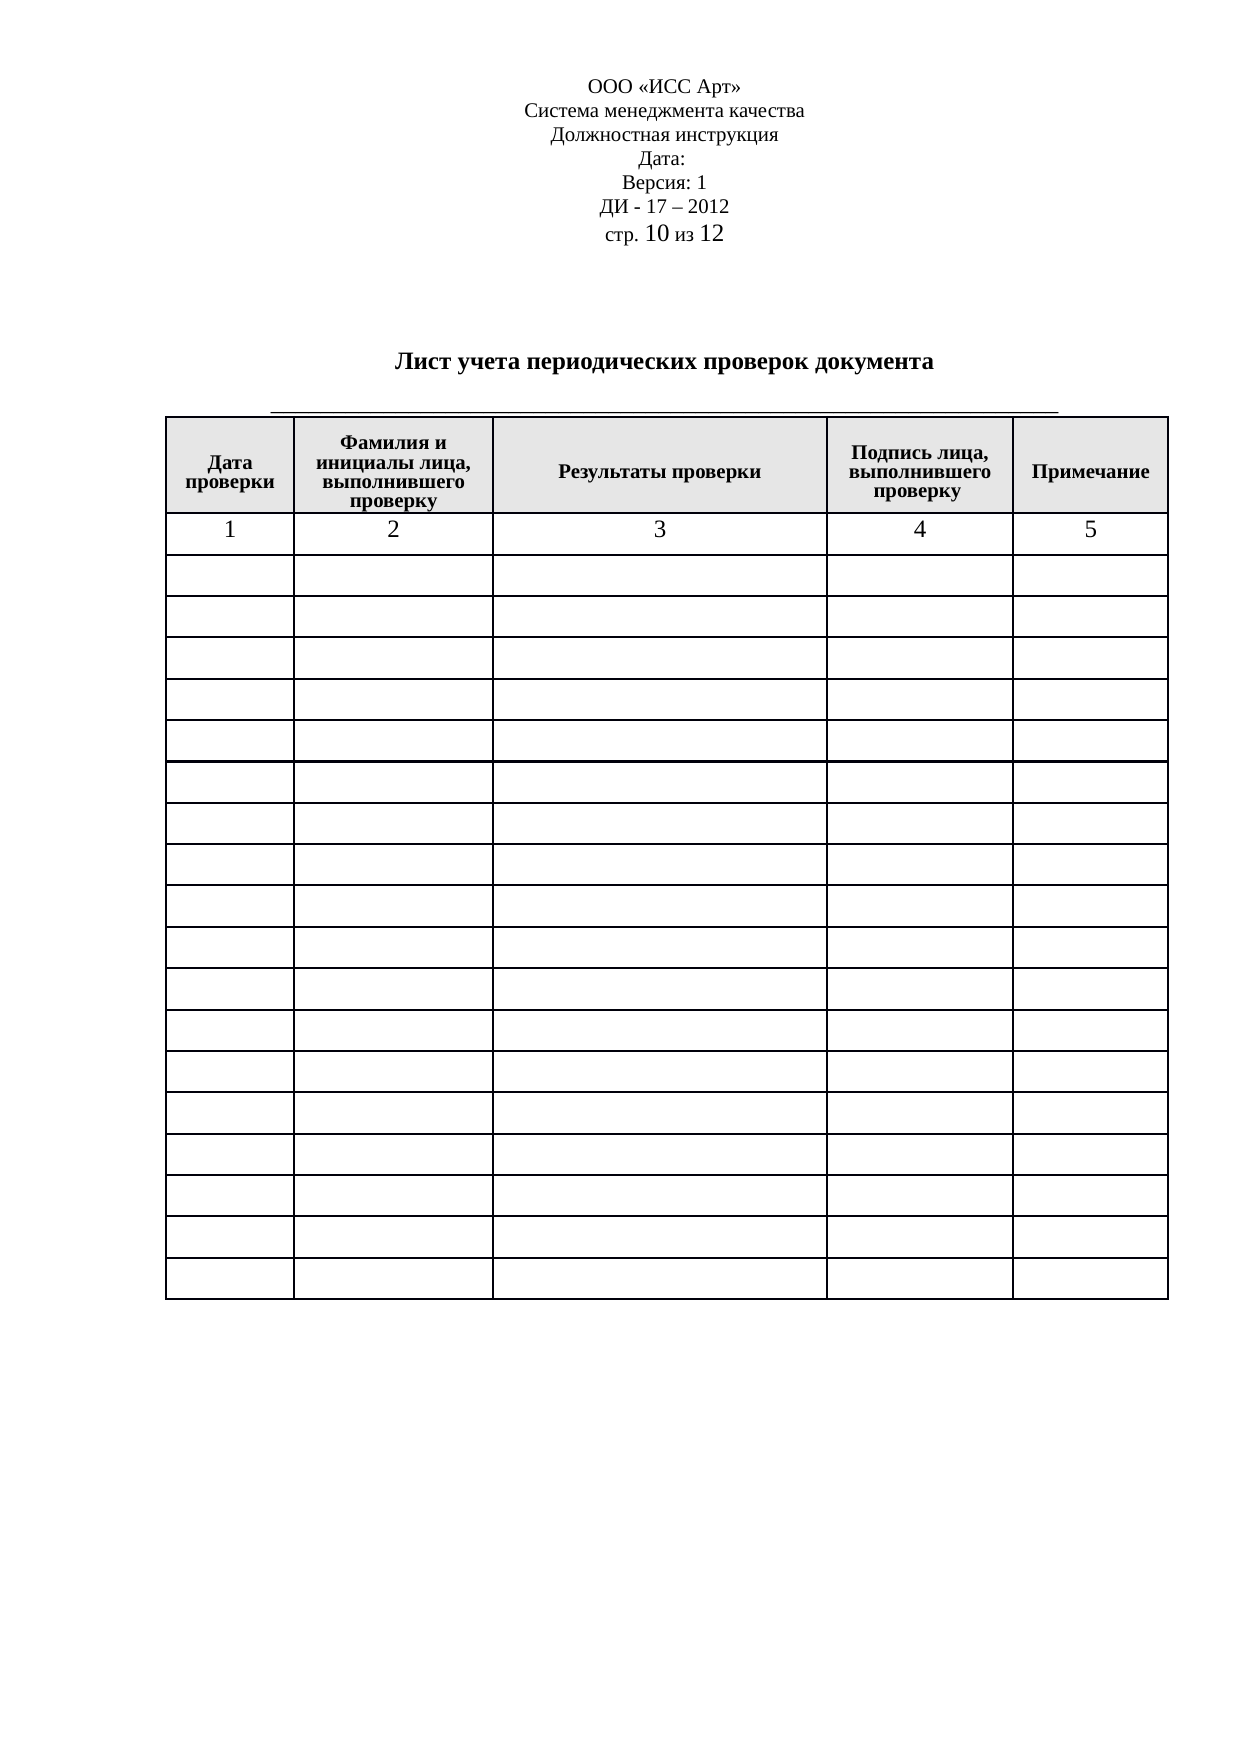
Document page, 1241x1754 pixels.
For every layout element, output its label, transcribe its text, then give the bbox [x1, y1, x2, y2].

table_cell [167, 845, 293, 884]
table_cell [494, 1135, 826, 1174]
table_cell [295, 556, 492, 595]
table_cell [1014, 1093, 1167, 1132]
table_cell [167, 1217, 293, 1257]
table_cell [828, 638, 1012, 678]
table_header Подпись лица, выполнившего проверку [828, 418, 1012, 512]
table_cell [295, 845, 492, 884]
table_cell [1014, 1176, 1167, 1215]
table_cell [295, 1052, 492, 1091]
table_cell [295, 763, 492, 802]
table_cell [1014, 763, 1167, 802]
table_cell [1014, 804, 1167, 843]
text Лист учета периодических проверок документа [177, 346, 1152, 374]
table_cell [494, 928, 826, 967]
table_cell [167, 969, 293, 1008]
table_cell [828, 928, 1012, 967]
table_cell [828, 763, 1012, 802]
table_cell [494, 969, 826, 1008]
table_cell [167, 1093, 293, 1132]
table_cell [1014, 680, 1167, 719]
table_cell [167, 721, 293, 760]
table_cell [1014, 638, 1167, 678]
table_cell [295, 1259, 492, 1298]
table_cell [167, 1259, 293, 1298]
table_cell [494, 1093, 826, 1132]
table_cell [167, 680, 293, 719]
table_cell [494, 556, 826, 595]
table_cell [494, 680, 826, 719]
table_cell [828, 804, 1012, 843]
table_cell [295, 638, 492, 678]
text _______________________________________________________________ [177, 387, 1152, 416]
table_cell 5 [1014, 514, 1167, 553]
table_cell [828, 721, 1012, 760]
table_cell [828, 1217, 1012, 1257]
table_cell [828, 969, 1012, 1008]
table_cell [828, 1176, 1012, 1215]
table_cell [828, 1093, 1012, 1132]
table_cell [494, 804, 826, 843]
table_header Дата проверки [167, 418, 293, 512]
table_cell [1014, 1011, 1167, 1050]
table_cell [494, 1176, 826, 1215]
table_cell [1014, 1217, 1167, 1257]
table_cell 2 [295, 514, 492, 553]
table_cell [295, 928, 492, 967]
table_cell [494, 1052, 826, 1091]
table_cell [828, 680, 1012, 719]
table_cell [1014, 845, 1167, 884]
table_cell [828, 1052, 1012, 1091]
table_cell [295, 597, 492, 636]
table_cell [167, 1176, 293, 1215]
table_cell [1014, 969, 1167, 1008]
table_cell [167, 638, 293, 678]
table_cell [167, 1135, 293, 1174]
table_cell [1014, 1259, 1167, 1298]
table_cell [167, 763, 293, 802]
table_cell [494, 845, 826, 884]
table_cell [828, 1011, 1012, 1050]
table_cell [828, 597, 1012, 636]
table_cell [295, 721, 492, 760]
table_cell [1014, 1052, 1167, 1091]
table_cell 4 [828, 514, 1012, 553]
table_cell [828, 556, 1012, 595]
table_cell [494, 763, 826, 802]
table_cell [295, 886, 492, 926]
table_cell [494, 886, 826, 926]
table_cell [295, 680, 492, 719]
table_cell [295, 969, 492, 1008]
table_cell [167, 1011, 293, 1050]
table_cell [295, 1093, 492, 1132]
table_cell [167, 1052, 293, 1091]
table_cell [1014, 597, 1167, 636]
table_cell [828, 1135, 1012, 1174]
table_header Фамилия и инициалы лица, выполнившего проверку [295, 418, 492, 512]
table_cell [494, 1217, 826, 1257]
table_cell [828, 845, 1012, 884]
table_cell [494, 1259, 826, 1298]
table_cell [1014, 721, 1167, 760]
table_cell [494, 638, 826, 678]
table_cell [1014, 886, 1167, 926]
table_cell [167, 556, 293, 595]
table_cell [167, 597, 293, 636]
table_cell [494, 597, 826, 636]
table_cell 1 [167, 514, 293, 553]
table_cell [167, 804, 293, 843]
table_cell [295, 1176, 492, 1215]
table_header Примечание [1014, 418, 1167, 512]
table_cell [167, 886, 293, 926]
table_cell [295, 1011, 492, 1050]
table_cell [828, 886, 1012, 926]
table_cell [494, 1011, 826, 1050]
table_cell [1014, 928, 1167, 967]
table_cell [295, 1217, 492, 1257]
table_cell [295, 1135, 492, 1174]
table_cell [828, 1259, 1012, 1298]
table_header Результаты проверки [494, 418, 826, 512]
table_cell 3 [494, 514, 826, 553]
table_cell [494, 721, 826, 760]
table_cell [167, 928, 293, 967]
table_cell [295, 804, 492, 843]
table_cell [1014, 556, 1167, 595]
table_cell [1014, 1135, 1167, 1174]
